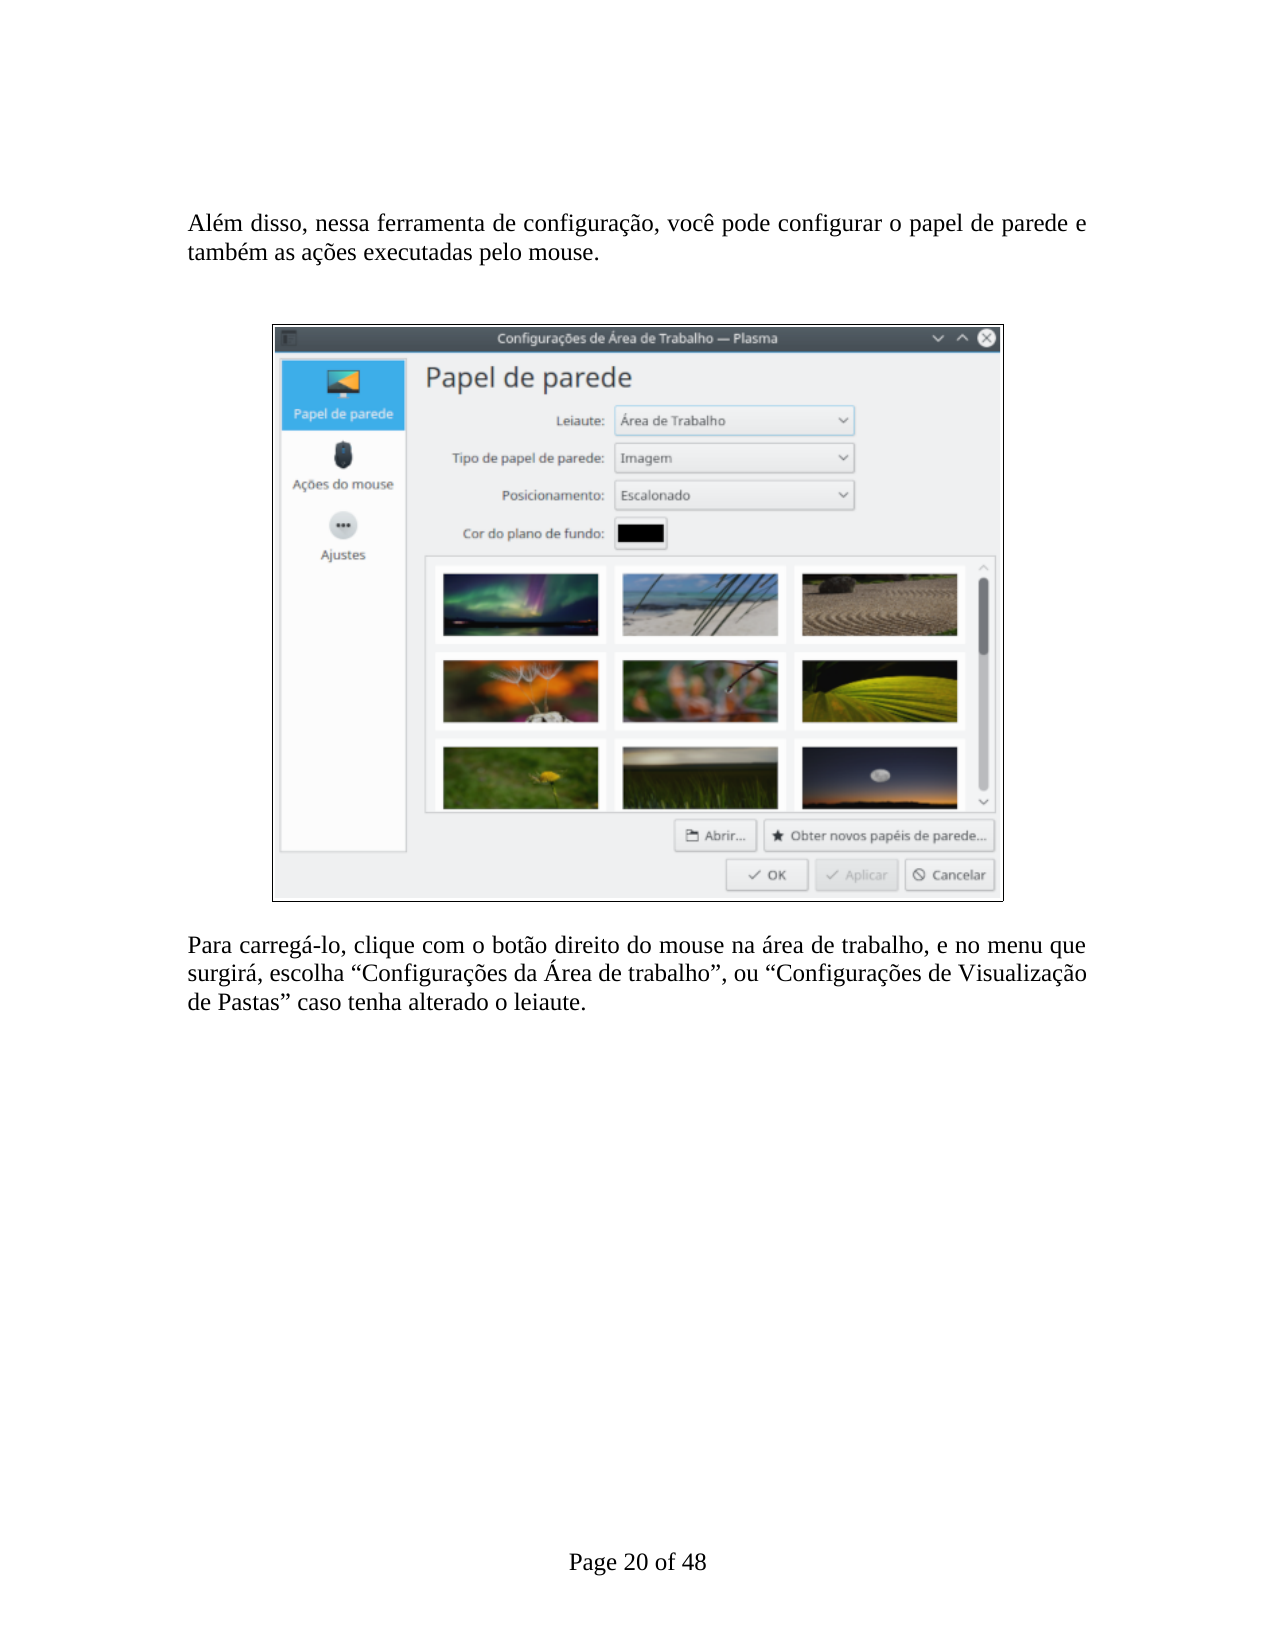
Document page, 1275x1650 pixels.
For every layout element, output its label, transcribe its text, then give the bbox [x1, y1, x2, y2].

text Além disso, nessa ferramenta de configuração, você pode configurar o papel de parede e também as ações executadas pelo mouse. [187, 208, 1087, 266]
text Para carregá-lo, clique com o botão direito do mouse na área de trabalho, e no menu que surgirá, escolha “Configurações da Área de trabalho”, ou “Configurações de Visualização de Pastas” caso tenha alterado o leiaute. [187, 930, 1087, 1016]
picture [274, 327, 1001, 898]
